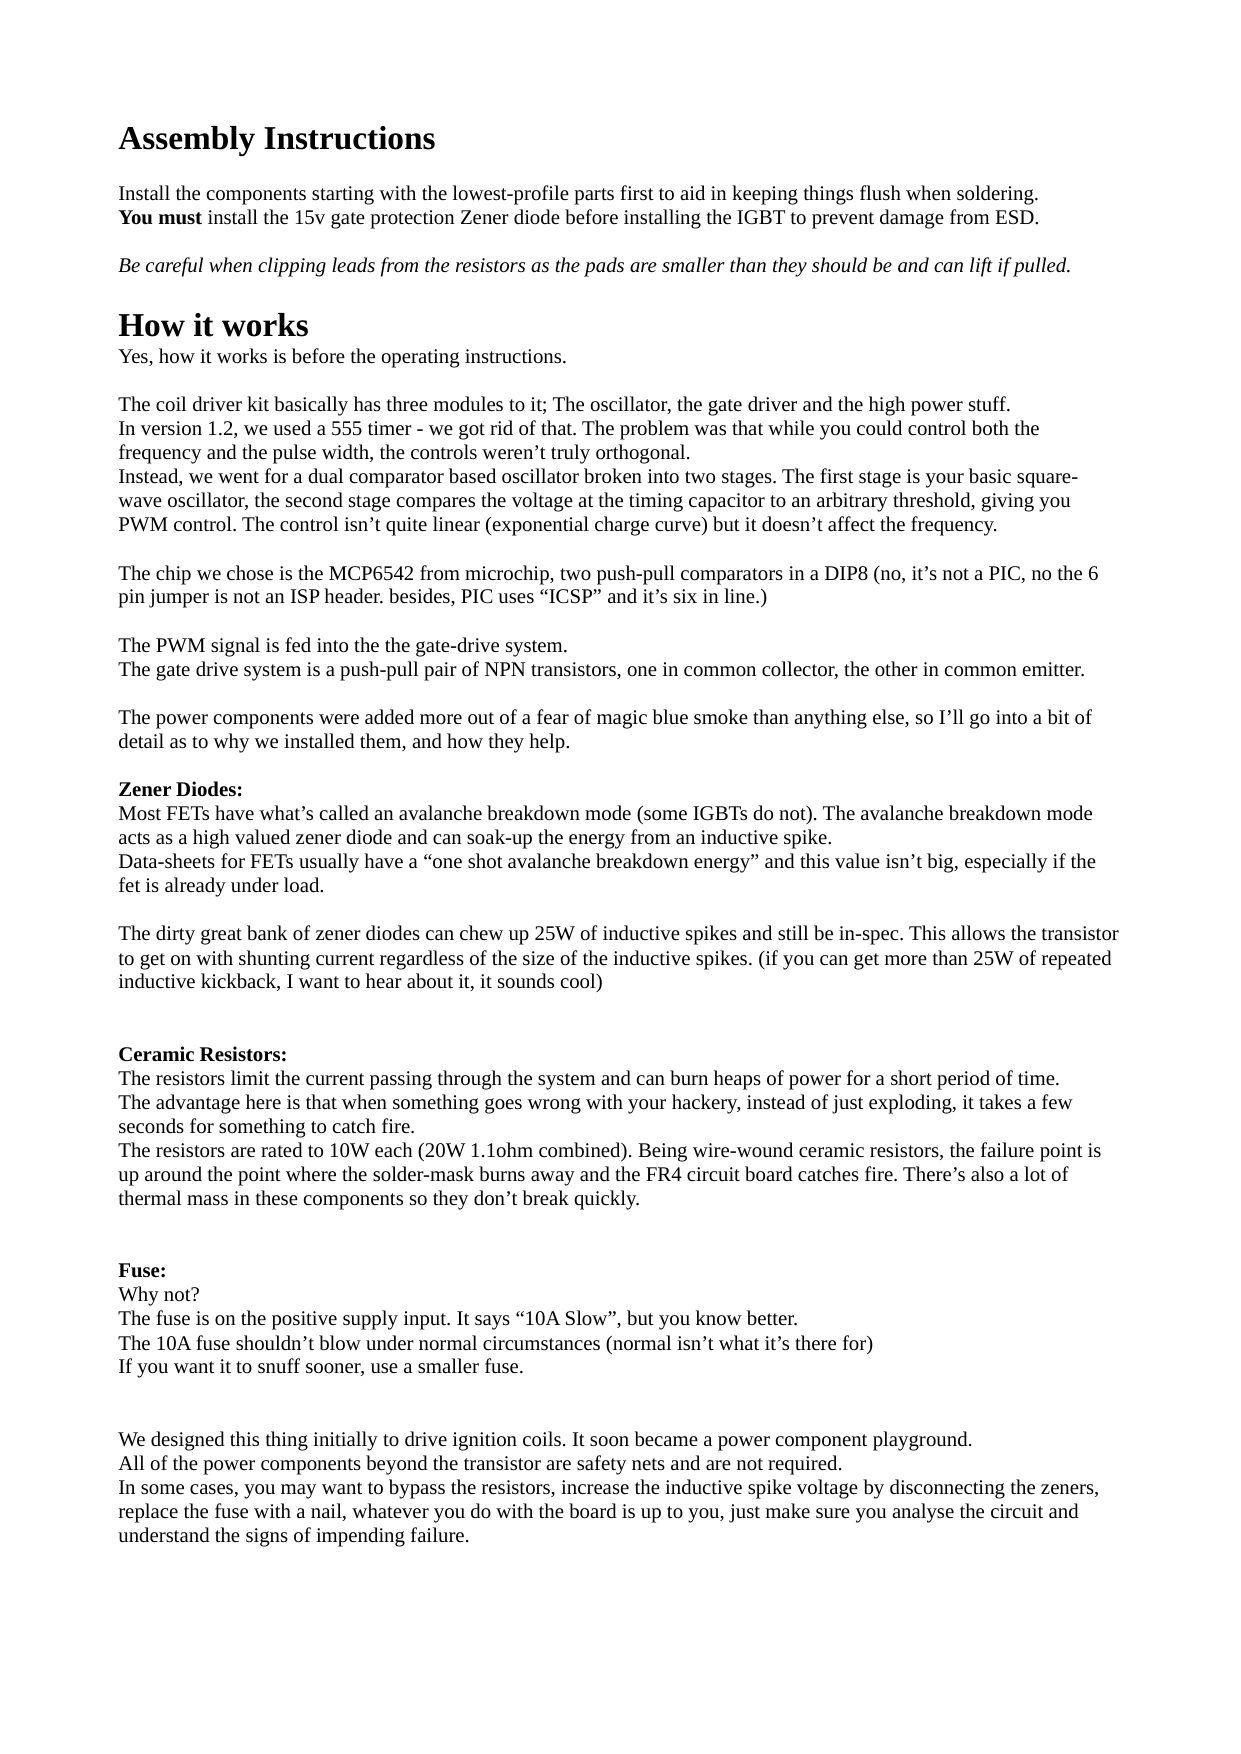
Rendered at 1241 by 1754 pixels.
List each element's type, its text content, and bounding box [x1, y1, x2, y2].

text Instead, we went for a dual comparator based oscillator broken into two stages. The first stage is your basic square-wave oscillator, the second stage compares the voltage at the timing capacitor to an arbitrary threshold, giving you PWM control. The control isn’t quite linear (exponential charge curve) but it doesn’t affect the frequency. [118, 464, 1122, 536]
text The advantage here is that when something goes wrong with your hackery, instead of just exploding, it takes a few seconds for something to catch fire. [118, 1090, 1122, 1138]
text Assembly Instructions [118, 118, 1122, 156]
text Data-sheets for FETs usually have a “one shot avalanche breakdown energy” and this value isn’t big, especially if the fet is already under load. [118, 849, 1122, 897]
text The resistors are rated to 10W each (20W 1.1ohm combined). Being wire-wound ceramic resistors, the failure point is up around the point where the solder-mask burns away and the FR4 circuit board catches fire. There’s also a lot of thermal mass in these components so they don’t break quickly. [118, 1138, 1122, 1210]
text Why not? [118, 1282, 1122, 1306]
text You must install the 15v gate protection Zener diode before installing the IGBT to prevent damage from ESD. [118, 204, 1122, 229]
text Fuse: [118, 1258, 1122, 1282]
text If you want it to snuff sooner, use a smaller fuse. [118, 1354, 1122, 1378]
text Ceramic Resistors: [118, 1042, 1122, 1066]
text The resistors limit the current passing through the system and can burn heaps of power for a short period of time. [118, 1066, 1122, 1090]
text How it works [118, 306, 1122, 344]
text The gate drive system is a push-pull pair of NPN transistors, one in common collector, the other in common emitter. [118, 657, 1122, 681]
text Yes, how it works is before the operating instructions. [118, 344, 1122, 368]
text The chip we chose is the MCP6542 from microchip, two push-pull comparators in a DIP8 (no, it’s not a PIC, no the 6 pin jumper is not an ISP header. besides, PIC uses “ICSP” and it’s six in line.) [118, 560, 1122, 608]
text Install the components starting with the lowest-profile parts first to aid in keeping things flush when soldering. [118, 181, 1122, 204]
text The power components were added more out of a fear of magic blue smoke than anything else, so I’ll go into a bit of detail as to why we installed them, and how they help. [118, 705, 1122, 753]
text The PWM signal is fed into the the gate-drive system. [118, 633, 1122, 657]
text The dirty great bank of zener diodes can chew up 25W of inductive spikes and still be in-spec. This allows the transistor to get on with shunting current regardless of the size of the inductive spikes. (if you can get more than 25W of repeated inductive kickback, I want to hear about it, it sounds cool) [118, 921, 1122, 993]
text Zener Diodes: [118, 777, 1122, 801]
text In some cases, you may want to bypass the resistors, increase the inductive spike voltage by disconnecting the zeners, replace the fuse with a nail, whatever you do with the board is up to you, just make sure you analyse the circuit and understand the signs of impending failure. [118, 1475, 1122, 1547]
text Most FETs have what’s called an avalanche breakdown mode (some IGBTs do not). The avalanche breakdown mode acts as a high valued zener diode and can soak-up the energy from an inductive spike. [118, 801, 1122, 849]
text Be careful when clipping leads from the resistors as the pads are smaller than they should be and can lift if pulled. [118, 253, 1122, 277]
text The fuse is on the positive supply input. It says “10A Slow”, but you know better. [118, 1306, 1122, 1330]
text We designed this thing initially to drive ignition coils. It soon became a power component playground. [118, 1427, 1122, 1451]
text All of the power components beyond the transistor are safety nets and are not required. [118, 1451, 1122, 1475]
text The 10A fuse shouldn’t blow under normal circumstances (normal isn’t what it’s there for) [118, 1330, 1122, 1354]
text In version 1.2, we used a 555 timer - we got rid of that. The problem was that while you could control both the frequency and the pulse width, the controls weren’t truly orthogonal. [118, 416, 1122, 464]
text The coil driver kit basically has three modules to it; The oscillator, the gate driver and the high power stuff. [118, 392, 1122, 416]
